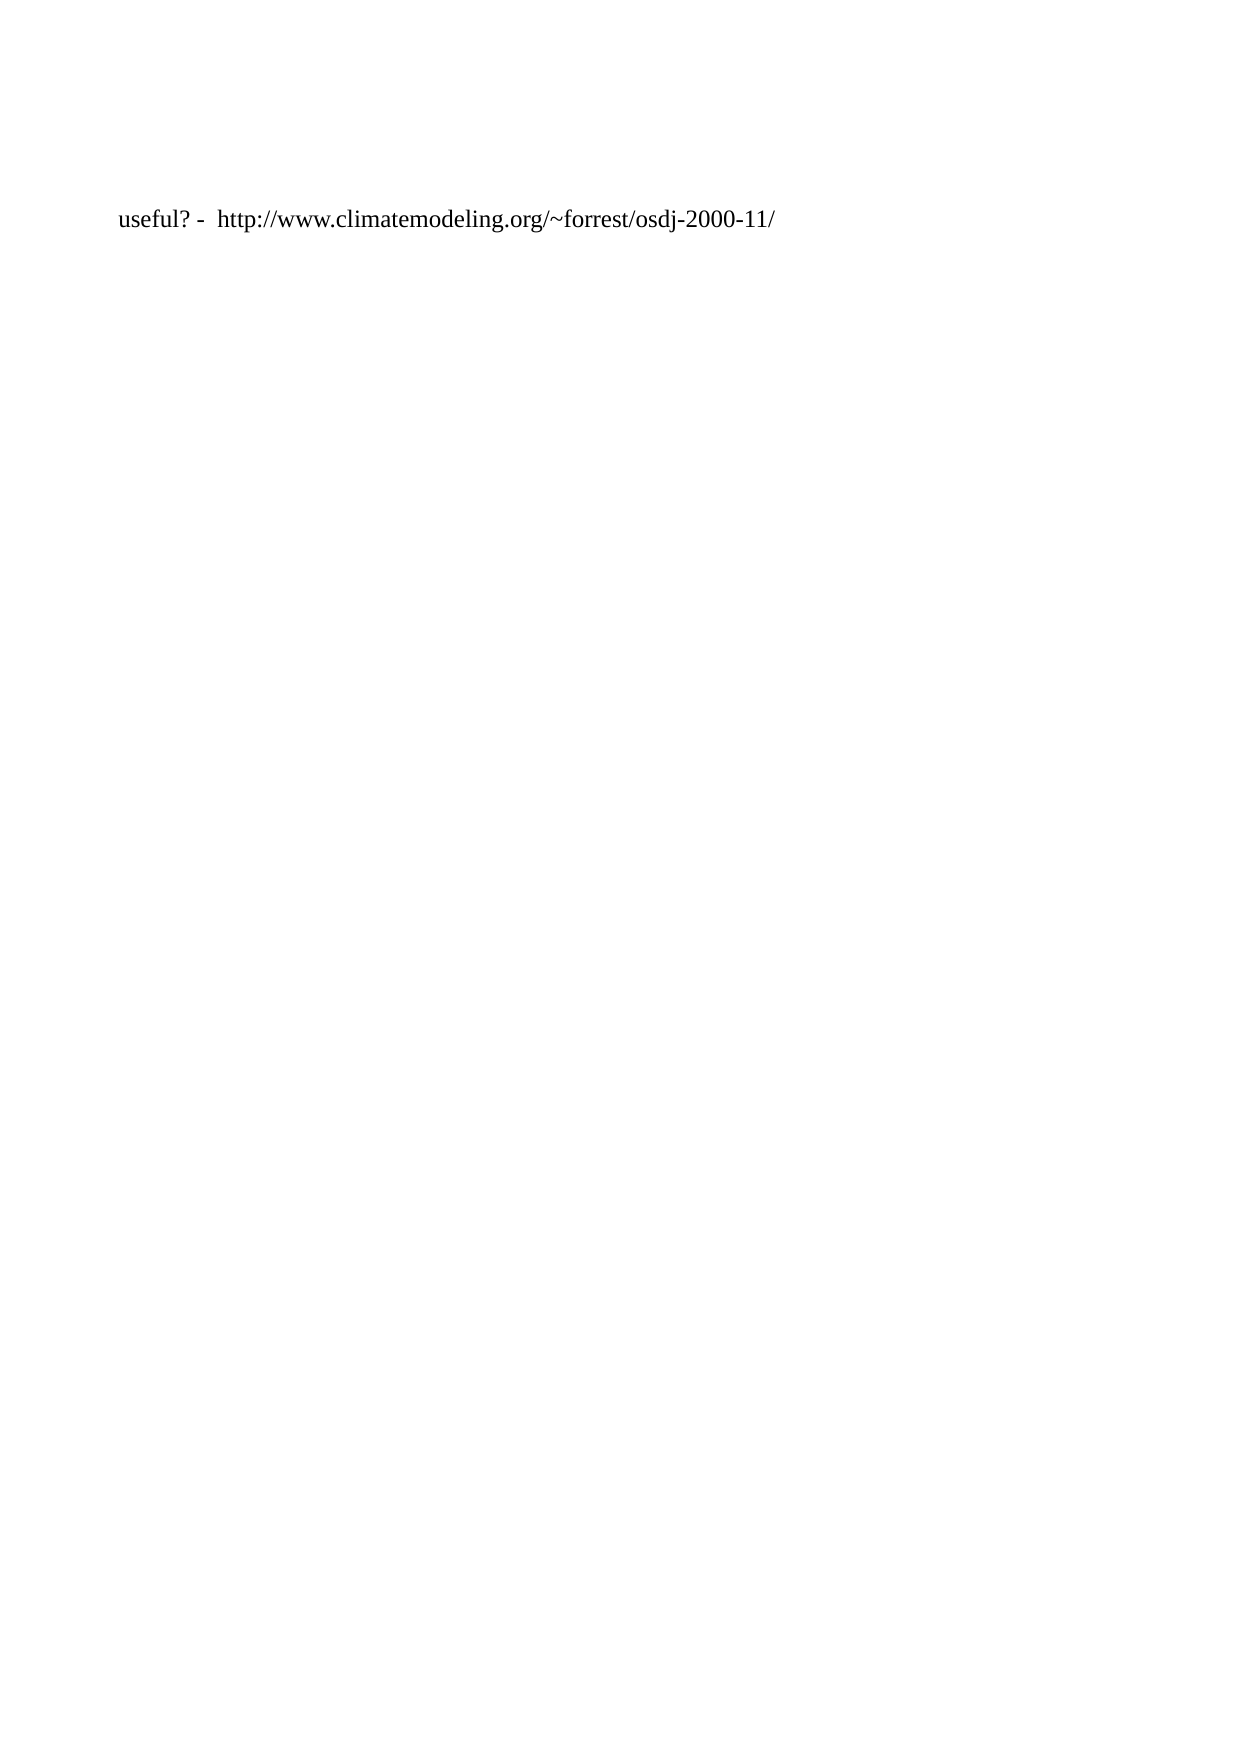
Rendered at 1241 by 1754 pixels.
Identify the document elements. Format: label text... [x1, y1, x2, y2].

text useful? - http://www.climatemodeling.org/~forrest/osdj-2000-11/ [118, 204, 1122, 233]
